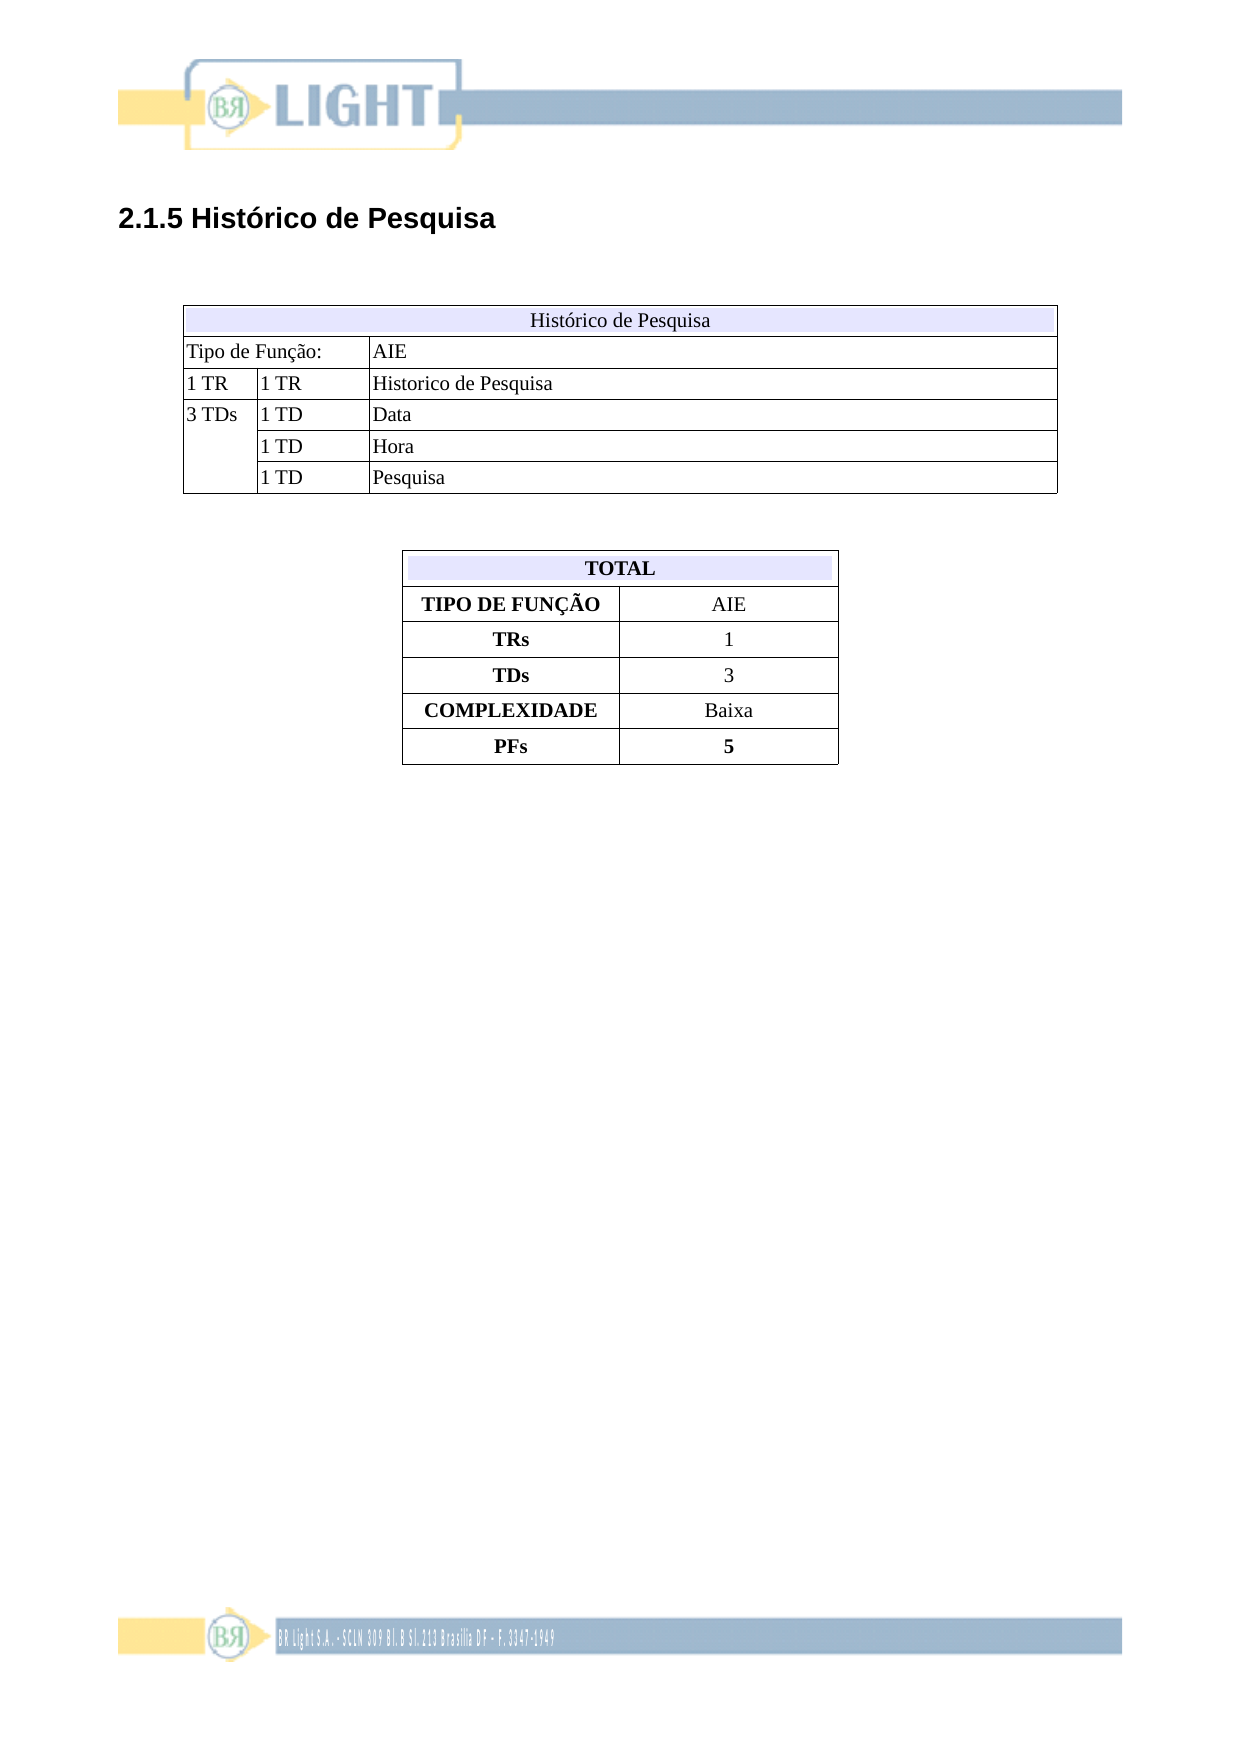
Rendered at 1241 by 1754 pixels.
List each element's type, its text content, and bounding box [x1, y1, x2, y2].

table_cell 5 [620, 729, 838, 764]
table_cell 1 TR [184, 369, 257, 399]
table_cell AIE [620, 587, 838, 621]
table_cell 1 TD [258, 431, 369, 461]
table_cell Hora [370, 431, 1057, 461]
table_cell 1 TD [258, 400, 369, 430]
table_cell Data [370, 400, 1057, 430]
picture [118, 1607, 1123, 1662]
subtitle 2.1.5 Histórico de Pesquisa [118, 201, 1122, 235]
table_cell Baixa [620, 694, 838, 728]
table_cell TRs [403, 622, 619, 657]
table_cell TIPO DE FUNÇÃO [403, 587, 619, 621]
table_header TOTAL [403, 551, 838, 586]
table_cell 1 TD [258, 462, 369, 492]
table_cell COMPLEXIDADE [403, 694, 619, 728]
table_cell Tipo de Função: [184, 337, 369, 367]
table_header Histórico de Pesquisa [184, 306, 1057, 336]
table_cell TDs [403, 658, 619, 692]
table_cell 3 TDs [184, 400, 257, 492]
table_cell 1 TR [258, 369, 369, 399]
picture [118, 59, 1123, 150]
table_cell Historico de Pesquisa [370, 369, 1057, 399]
table_cell AIE [370, 337, 1057, 367]
table_cell PFs [403, 729, 619, 764]
table_cell 1 [620, 622, 838, 657]
table_cell 3 [620, 658, 838, 692]
table_cell Pesquisa [370, 462, 1057, 492]
